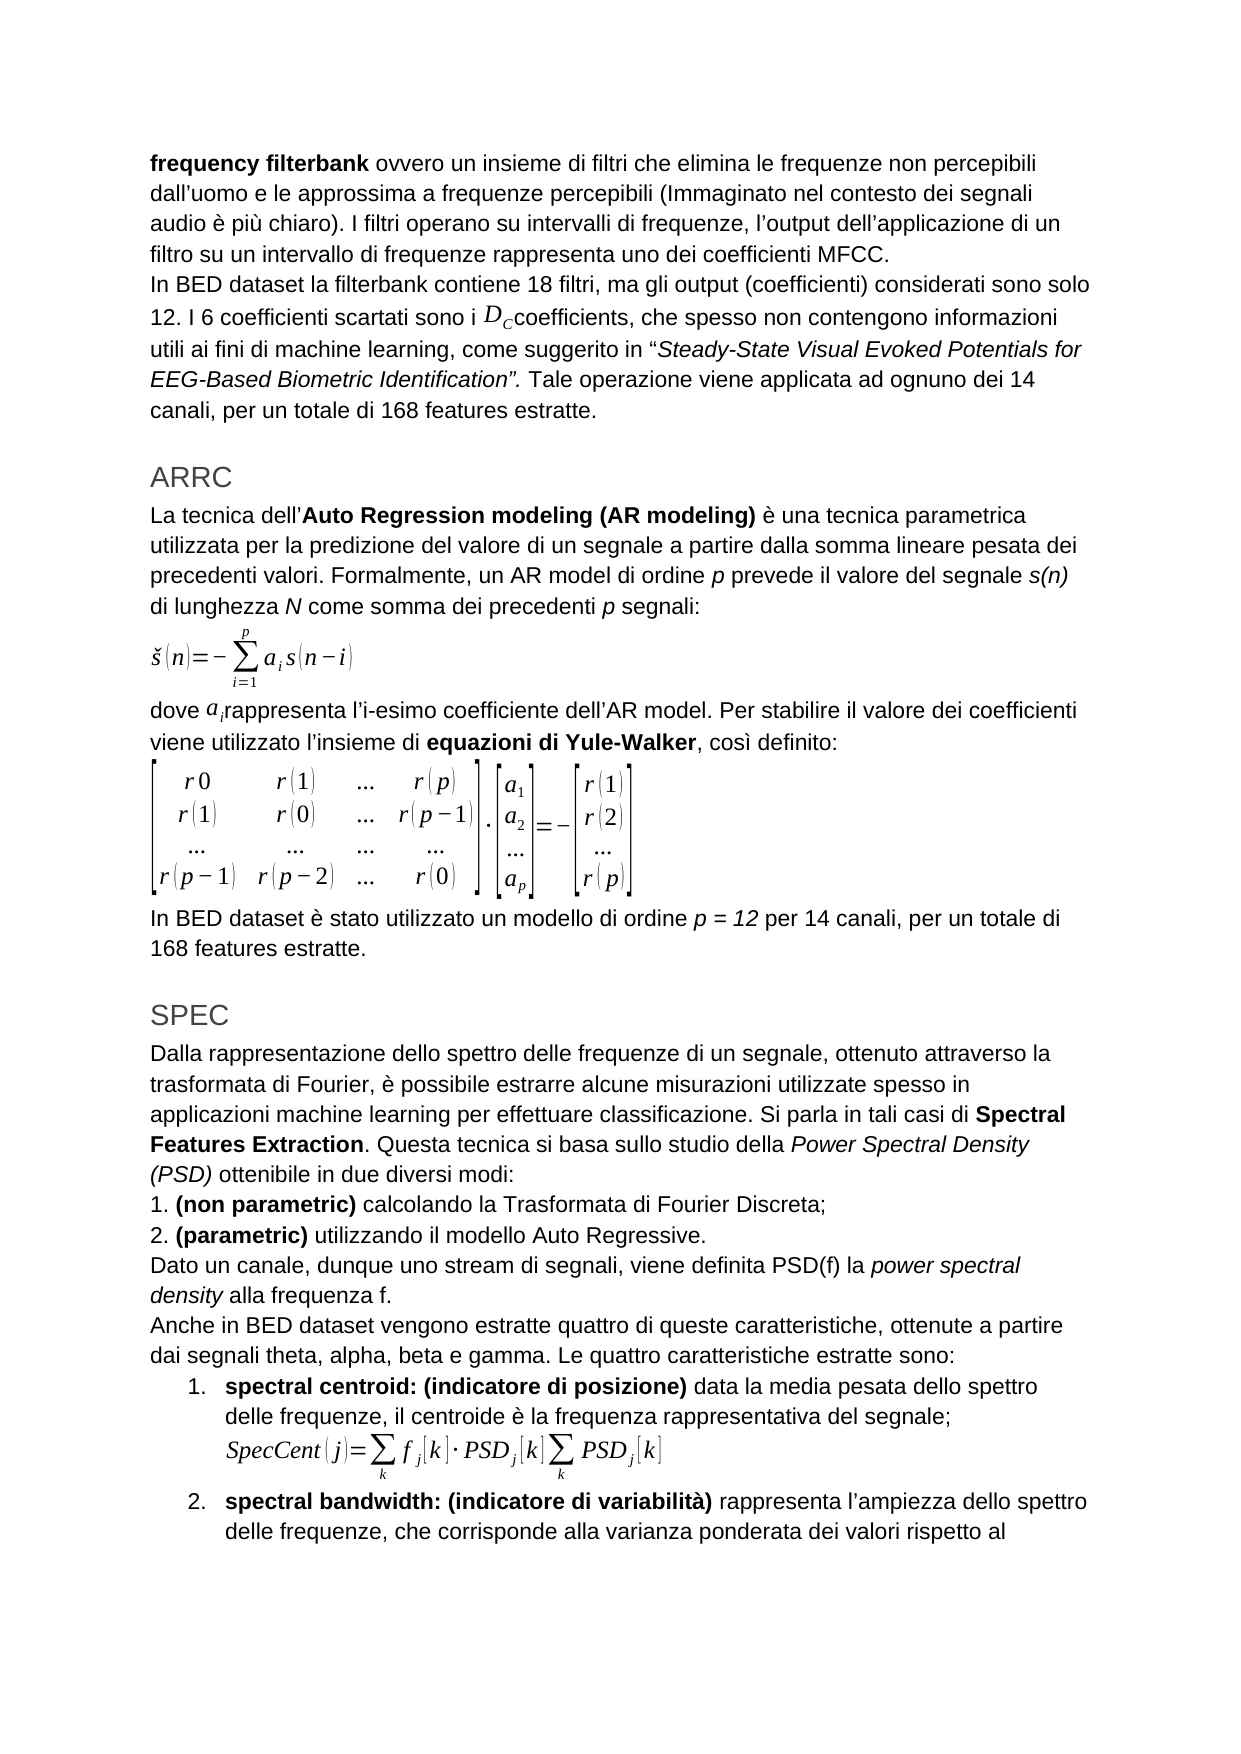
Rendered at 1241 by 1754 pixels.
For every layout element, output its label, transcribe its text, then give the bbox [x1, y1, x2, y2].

text frequency filterbank ovvero un insieme di filtri che elimina le frequenze non percepibili dall’uomo e le approssima a frequenze percepibili (Immaginato nel contesto dei segnali audio è più chiaro). I filtri operano su intervalli di frequenze, l’output dell’applicazione di un filtro su un intervallo di frequenze rappresenta uno dei coefficienti MFCC. [150, 150, 1090, 267]
text 1. (non parametric) calcolando la Trasformata di Fourier Discreta; [150, 1191, 1090, 1218]
subtitle SPEC [150, 998, 1090, 1032]
text dove rappresenta l’i-esimo coefficiente dell’AR model. Per stabilire il valore dei coefficienti viene utilizzato l’insieme di equazioni di Yule-Walker, così definito: [150, 694, 1090, 756]
subtitle ARRC [150, 460, 1090, 494]
text La tecnica dell’Auto Regression modeling (AR modeling) è una tecnica parametrica utilizzata per la predizione del valore di un segnale a partire dalla somma lineare pesata dei precedenti valori. Formalmente, un AR model di ordine p prevede il valore del segnale s(n) di lunghezza N come somma dei precedenti p segnali: [150, 502, 1090, 619]
text In BED dataset la filterbank contiene 18 filtri, ma gli output (coefficienti) considerati sono solo 12. I 6 coefficienti scartati sono i coefficients, che spesso non contengono informazioni utili ai fini di machine learning, come suggerito in “Steady-State Visual Evoked Potentials for EEG-Based Biometric Identification”. Tale operazione viene applicata ad ognuno dei 14 canali, per un totale di 168 features estratte. [150, 271, 1090, 423]
text 2. (parametric) utilizzando il modello Auto Regressive. [150, 1222, 1090, 1248]
text In BED dataset è stato utilizzato un modello di ordine p = 12 per 14 canali, per un totale di 168 features estratte. [150, 905, 1090, 961]
list spectral centroid: (indicatore di posizione) data la media pesata dello spettro delle frequenze, il centroide è la frequenza rappresentativa del segnale; [187, 1373, 1090, 1429]
list spectral bandwidth: (indicatore di variabilità) rappresenta l’ampiezza dello spettro delle frequenze, che corrisponde alla varianza ponderata dei valori rispetto al [187, 1488, 1090, 1544]
text Dalla rappresentazione dello spettro delle frequenze di un segnale, ottenuto attraverso la trasformata di Fourier, è possibile estrarre alcune misurazioni utilizzate spesso in applicazioni machine learning per effettuare classificazione. Si parla in tali casi di Spectral Features Extraction. Questa tecnica si basa sullo studio della Power Spectral Density (PSD) ottenibile in due diversi modi: [150, 1040, 1090, 1187]
text Anche in BED dataset vengono estratte quattro di queste caratteristiche, ottenute a partire dai segnali theta, alpha, beta e gamma. Le quattro caratteristiche estratte sono: [150, 1312, 1090, 1369]
text Dato un canale, dunque uno stream di segnali, viene definita PSD(f) la power spectral density alla frequenza f. [150, 1252, 1090, 1308]
